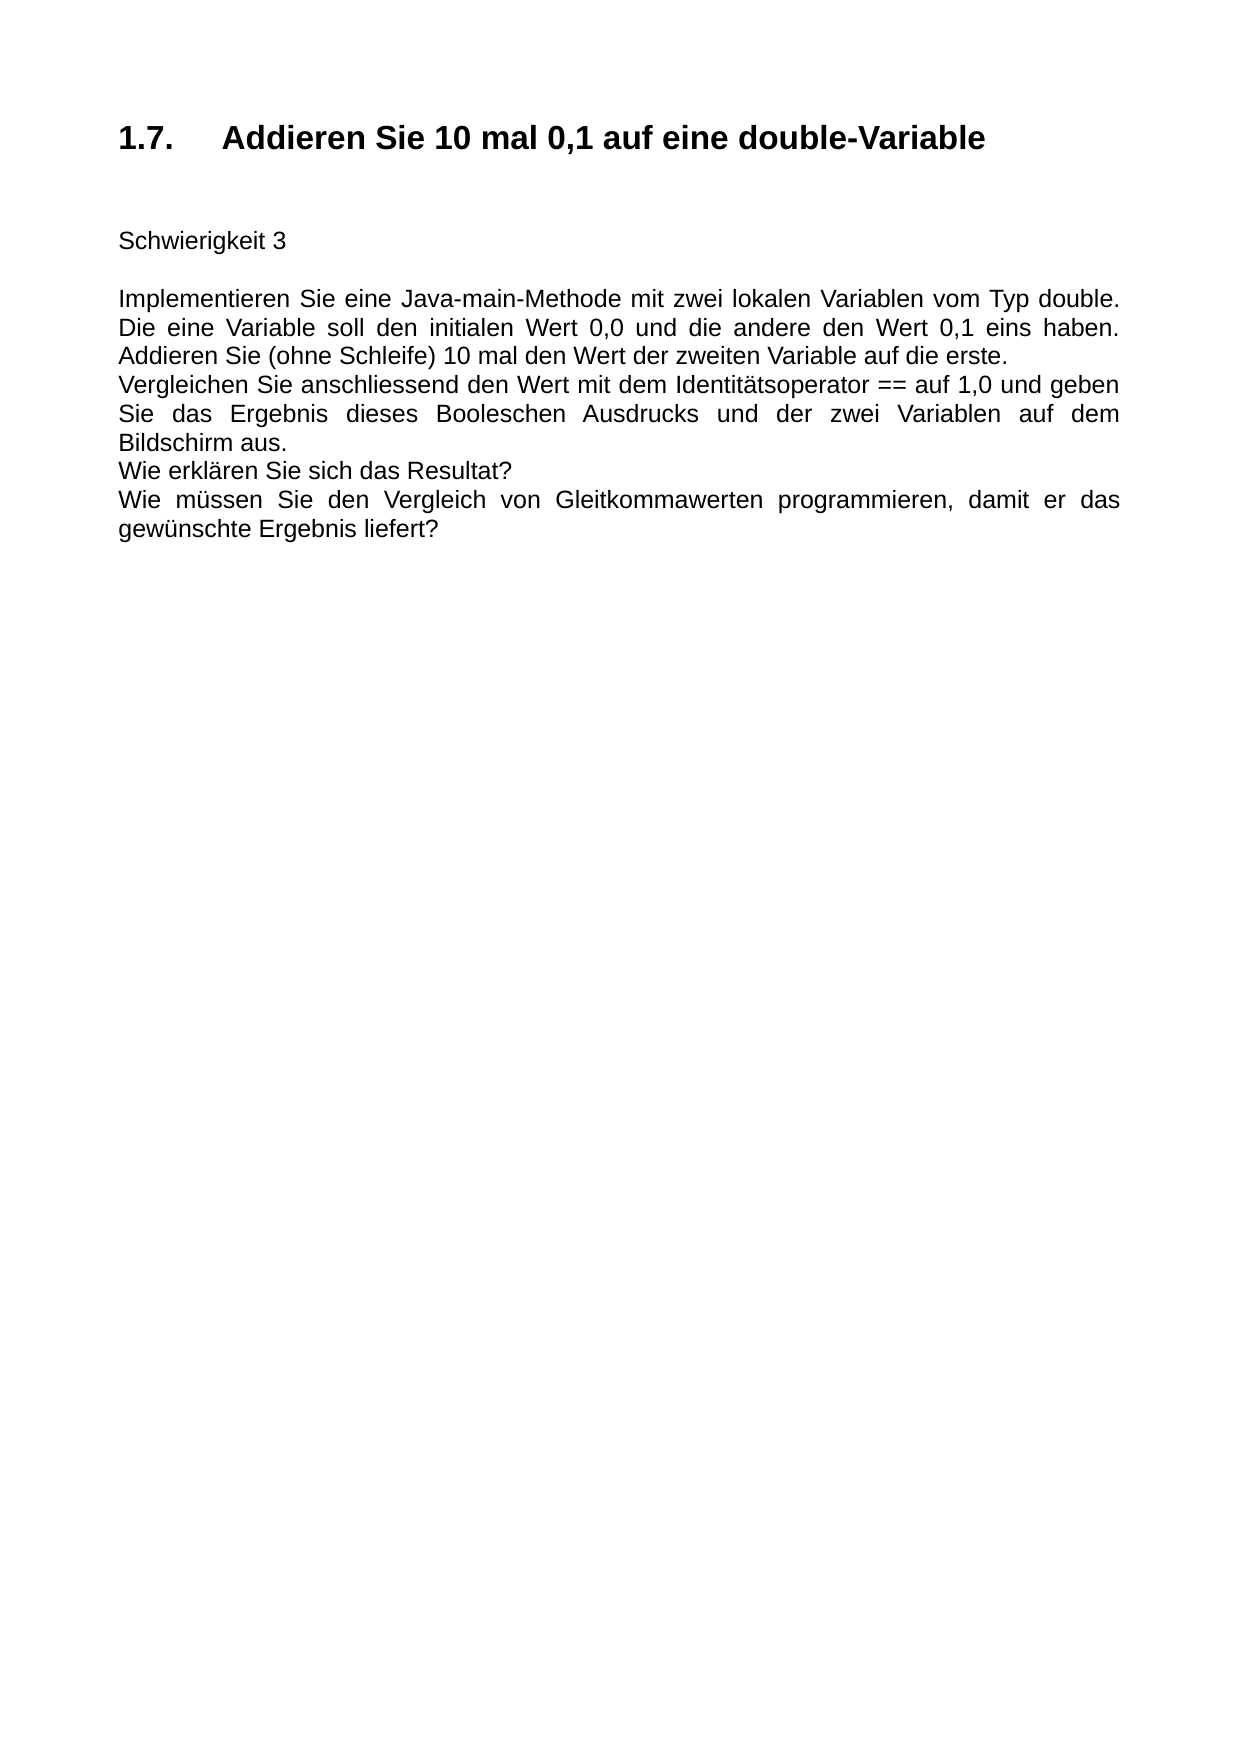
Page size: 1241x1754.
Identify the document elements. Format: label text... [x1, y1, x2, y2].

text Implementieren Sie eine Java-main-Methode mit zwei lokalen Variablen vom Typ double. Die eine Variable soll den initialen Wert 0,0 und die andere den Wert 0,1 eins haben. Addieren Sie (ohne Schleife) 10 mal den Wert der zweiten Variable auf die erste. [118, 284, 1122, 370]
text Vergleichen Sie anschliessend den Wert mit dem Identitätsoperator == auf 1,0 und geben Sie das Ergebnis dieses Booleschen Ausdrucks und der zwei Variablen auf dem Bildschirm aus. [118, 370, 1122, 456]
text Wie müssen Sie den Vergleich von Gleitkommawerten programmieren, damit er das gewünschte Ergebnis liefert? [118, 485, 1122, 543]
list Addieren Sie 10 mal 0,1 auf eine double-Variable [118, 118, 1122, 157]
text Schwierigkeit 3 [118, 226, 1122, 254]
text Wie erklären Sie sich das Resultat? [118, 456, 1122, 485]
